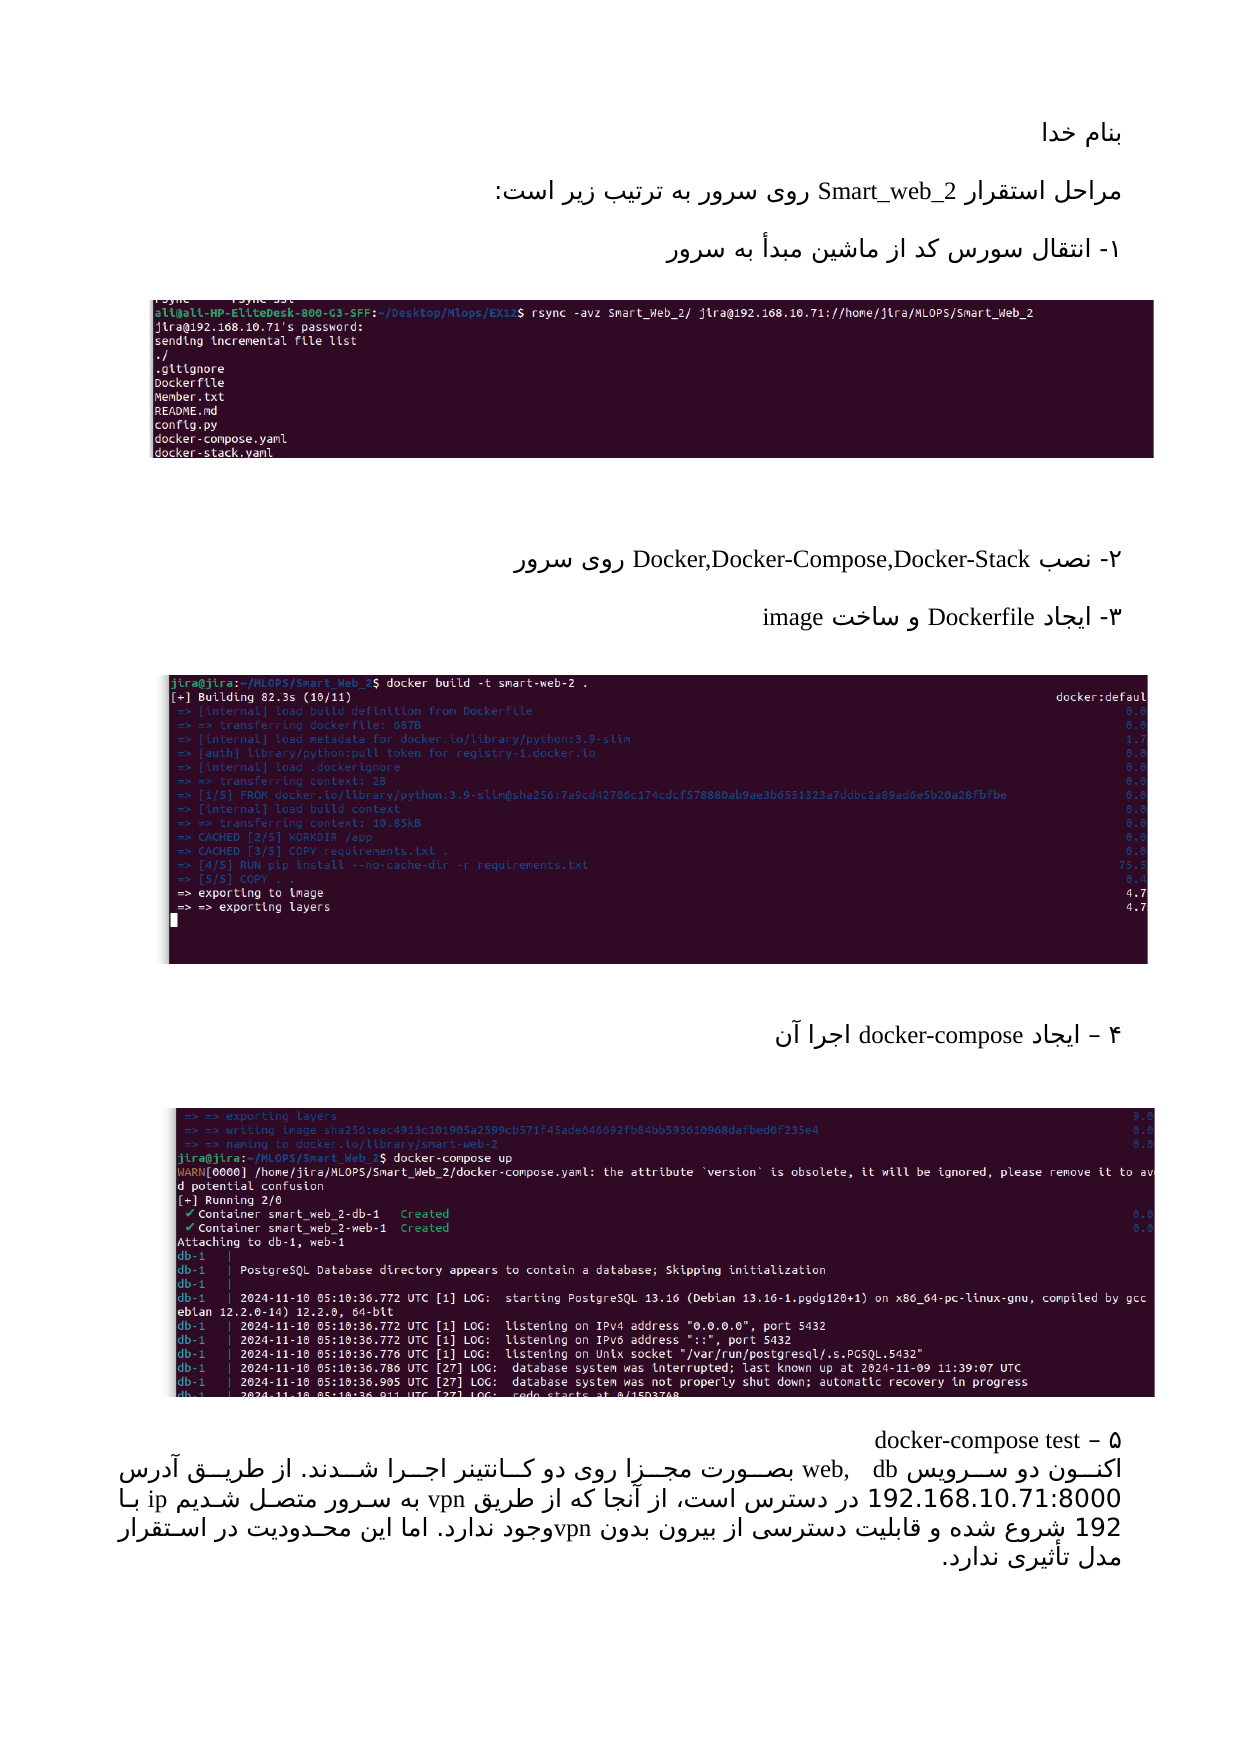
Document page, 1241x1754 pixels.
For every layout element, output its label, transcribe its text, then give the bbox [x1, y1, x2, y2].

text مراحل استقرار Smart_web_2 روی سرور به ترتیب زیر است: [118, 176, 1122, 205]
text ۳- ایجاد Dockerfile و ساخت image [118, 602, 1122, 631]
picture [150, 1108, 1155, 1397]
text اکنون دو سرویس web, db بصورت مجزا روی دو کانتینر اجرا شدند. از طریق آدرس 192.168.10.71:8000 در دسترس است، از آنجا که از طریق vpn به سرور متصل شدیم ip با 192 شروع شده و قابلیت دسترسی از بیرون بدون vpnوجود ندارد. اما این محدودیت در استقرار مدل تأثیری ندارد. [118, 1454, 1122, 1571]
picture [149, 300, 1154, 458]
picture [143, 675, 1148, 964]
text ۲- نصب Docker,Docker-Compose,Docker-Stack روی سرور [118, 544, 1122, 573]
text ۵ – docker-compose test [118, 1425, 1122, 1454]
text ۱- انتقال سورس کد از ماشین مبدأ به سرور [118, 234, 1122, 263]
text بنام خدا [118, 118, 1122, 147]
text ۴ – ایجاد docker-compose اجرا آن [118, 1021, 1122, 1050]
